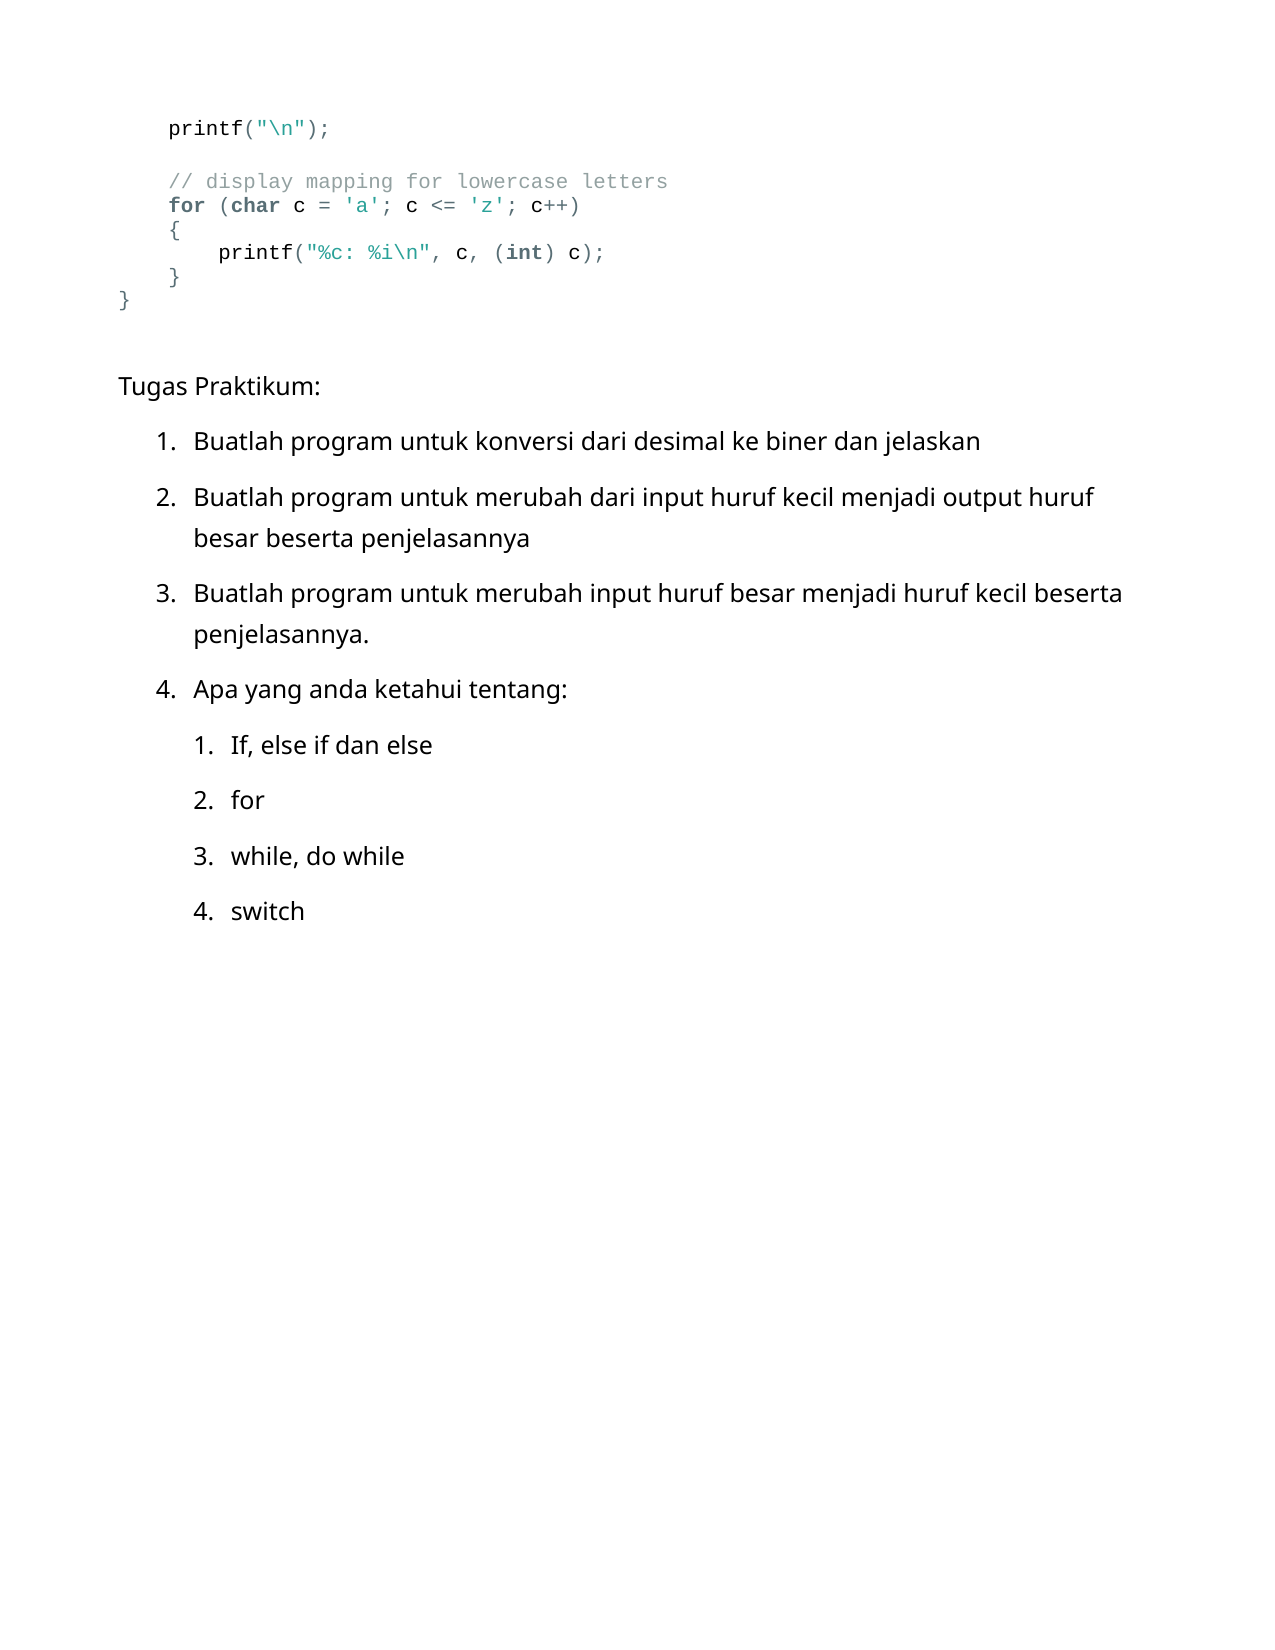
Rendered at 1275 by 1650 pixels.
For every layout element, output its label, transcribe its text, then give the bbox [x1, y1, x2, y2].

list Apa yang anda ketahui tentang: [156, 672, 1157, 706]
list If, else if dan else [193, 727, 1157, 761]
text // display mapping for lowercase letters [118, 171, 1157, 195]
text } [118, 266, 1157, 289]
text Tugas Praktikum: [118, 368, 1157, 403]
list Buatlah program untuk merubah dari input huruf kecil menjadi output huruf besar beserta penjelasannya [156, 479, 1157, 554]
text printf("%c: %i\n", c, (int) c); [118, 242, 1157, 266]
text { [118, 218, 1157, 242]
text for (char c = 'a'; c <= 'z'; c++) [118, 195, 1157, 218]
list while, do while [193, 838, 1157, 872]
text } [118, 289, 1157, 313]
list Buatlah program untuk konversi dari desimal ke biner dan jelaskan [156, 424, 1157, 458]
list switch [193, 893, 1157, 928]
text printf("\n"); [118, 118, 1157, 142]
list for [193, 783, 1157, 817]
list Buatlah program untuk merubah input huruf besar menjadi huruf kecil beserta penjelasannya. [156, 576, 1157, 651]
